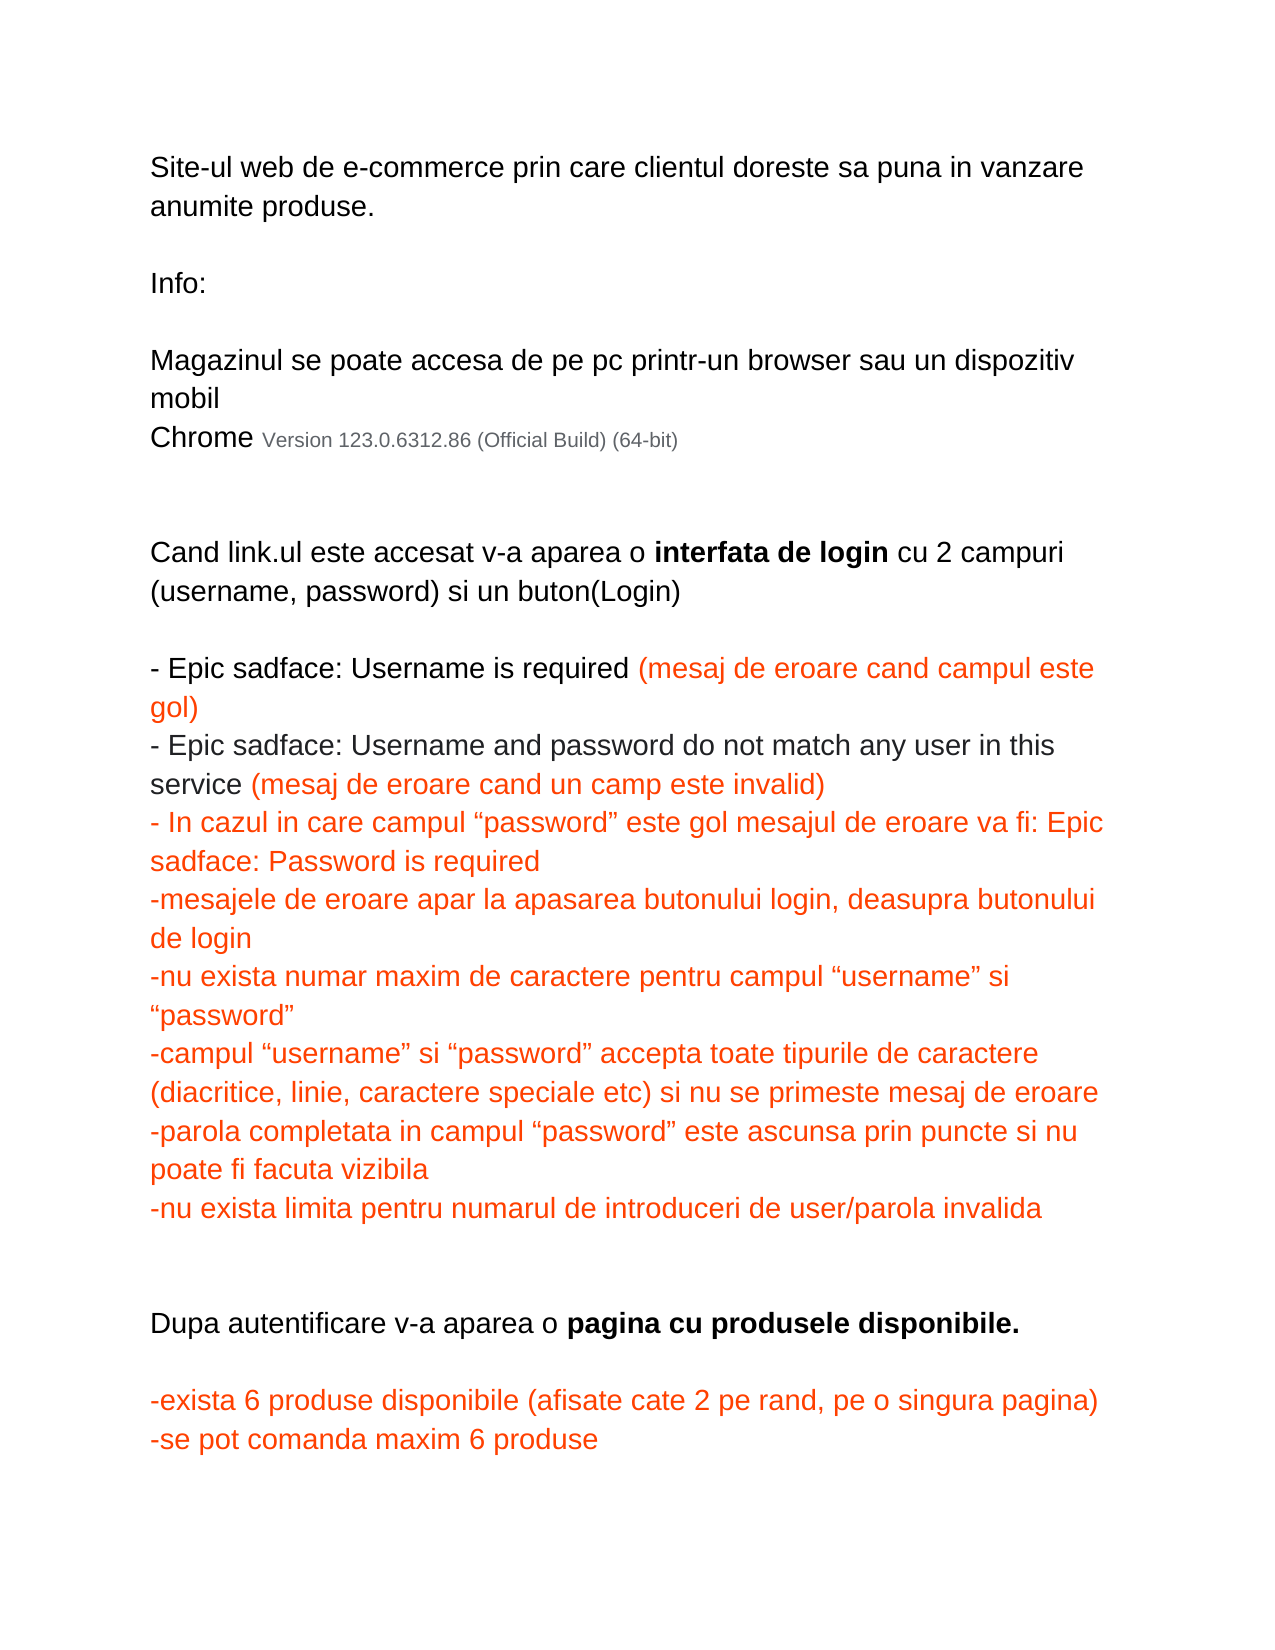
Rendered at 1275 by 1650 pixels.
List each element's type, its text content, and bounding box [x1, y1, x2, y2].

text -nu exista numar maxim de caractere pentru campul “username” si “password” [150, 959, 1125, 1031]
text -se pot comanda maxim 6 produse [150, 1422, 1125, 1455]
text - In cazul in care campul “password” este gol mesajul de eroare va fi: Epic sadface: Password is required [150, 805, 1125, 877]
text -nu exista limita pentru numarul de introduceri de user/parola invalida [150, 1191, 1125, 1224]
text Info: [150, 266, 1125, 299]
text Dupa autentificare v-a aparea o pagina cu produsele disponibile. [150, 1306, 1125, 1340]
text Magazinul se poate accesa de pe pc printr-un browser sau un dispozitiv mobil [150, 343, 1125, 415]
text - Epic sadface: Username is required (mesaj de eroare cand campul este gol) [150, 651, 1125, 723]
text Chrome Version 123.0.6312.86 (Official Build) (64-bit) [150, 420, 1125, 453]
text -mesajele de eroare apar la apasarea butonului login, deasupra butonului de login [150, 882, 1125, 954]
text - Epic sadface: Username and password do not match any user in this service (mesaj de eroare cand un camp este invalid) [150, 728, 1125, 800]
text -exista 6 produse disponibile (afisate cate 2 pe rand, pe o singura pagina) [150, 1383, 1125, 1417]
text -parola completata in campul “password” este ascunsa prin puncte si nu poate fi facuta vizibila [150, 1113, 1125, 1186]
text -campul “username” si “password” accepta toate tipurile de caractere (diacritice, linie, caractere speciale etc) si nu se primeste mesaj de eroare [150, 1036, 1125, 1108]
text Site-ul web de e-commerce prin care clientul doreste sa puna in vanzare anumite produse. [150, 150, 1125, 222]
text Cand link.ul este accesat v-a aparea o interfata de login cu 2 campuri (username, password) si un buton(Login) [150, 535, 1125, 607]
